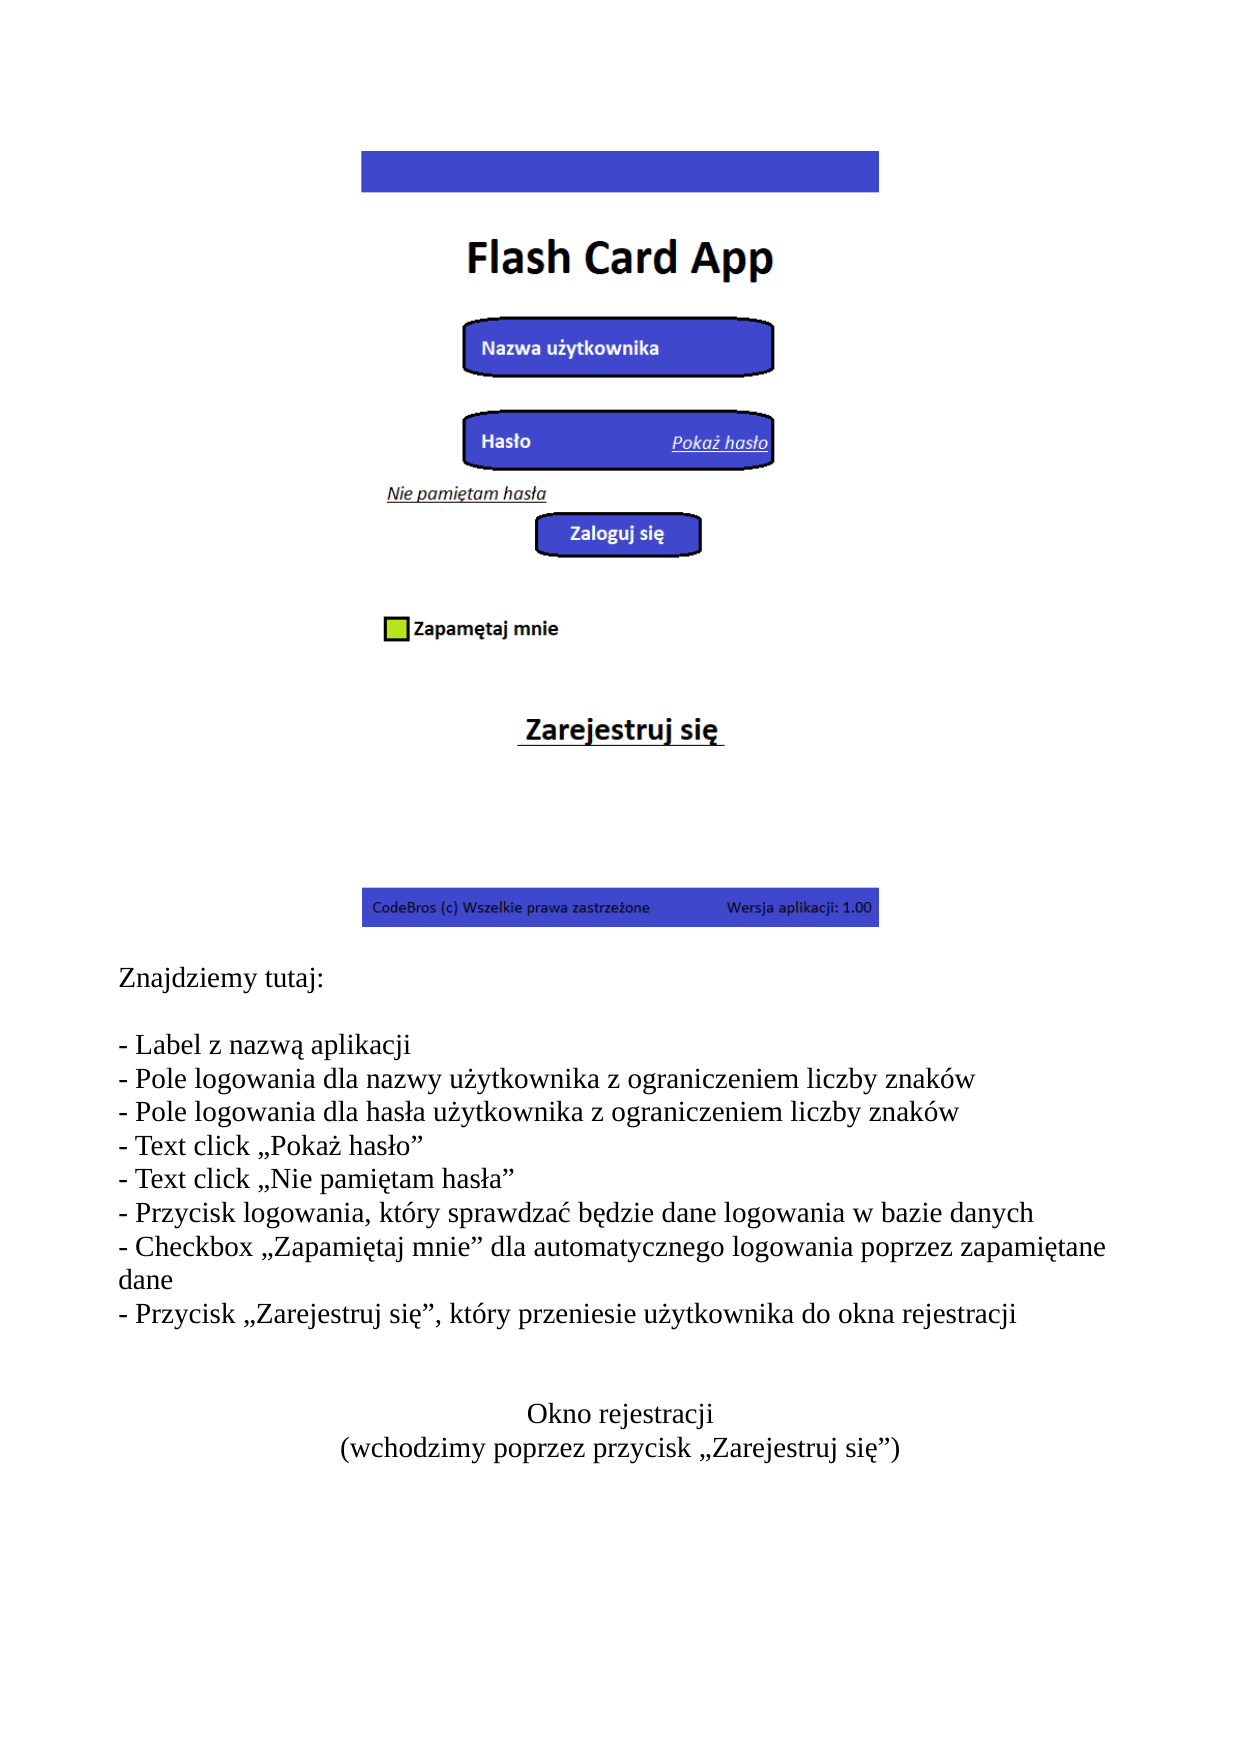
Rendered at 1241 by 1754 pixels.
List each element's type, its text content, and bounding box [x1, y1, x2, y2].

text - Pole logowania dla nazwy użytkownika z ograniczeniem liczby znaków [118, 1061, 1122, 1094]
text - Checkbox „Zapamiętaj mnie” dla automatycznego logowania poprzez zapamiętane dane [118, 1229, 1122, 1296]
text Znajdziemy tutaj: [118, 960, 1122, 994]
text - Przycisk „Zarejestruj się”, który przeniesie użytkownika do okna rejestracji [118, 1296, 1122, 1329]
text - Text click „Nie pamiętam hasła” [118, 1162, 1122, 1195]
text Okno rejestracji [118, 1396, 1122, 1430]
text (wchodzimy poprzez przycisk „Zarejestruj się”) [118, 1430, 1122, 1463]
text - Przycisk logowania, który sprawdzać będzie dane logowania w bazie danych [118, 1195, 1122, 1229]
text - Text click „Pokaż hasło” [118, 1128, 1122, 1162]
text - Label z nazwą aplikacji [118, 1027, 1122, 1061]
text - Pole logowania dla hasła użytkownika z ograniczeniem liczby znaków [118, 1094, 1122, 1128]
